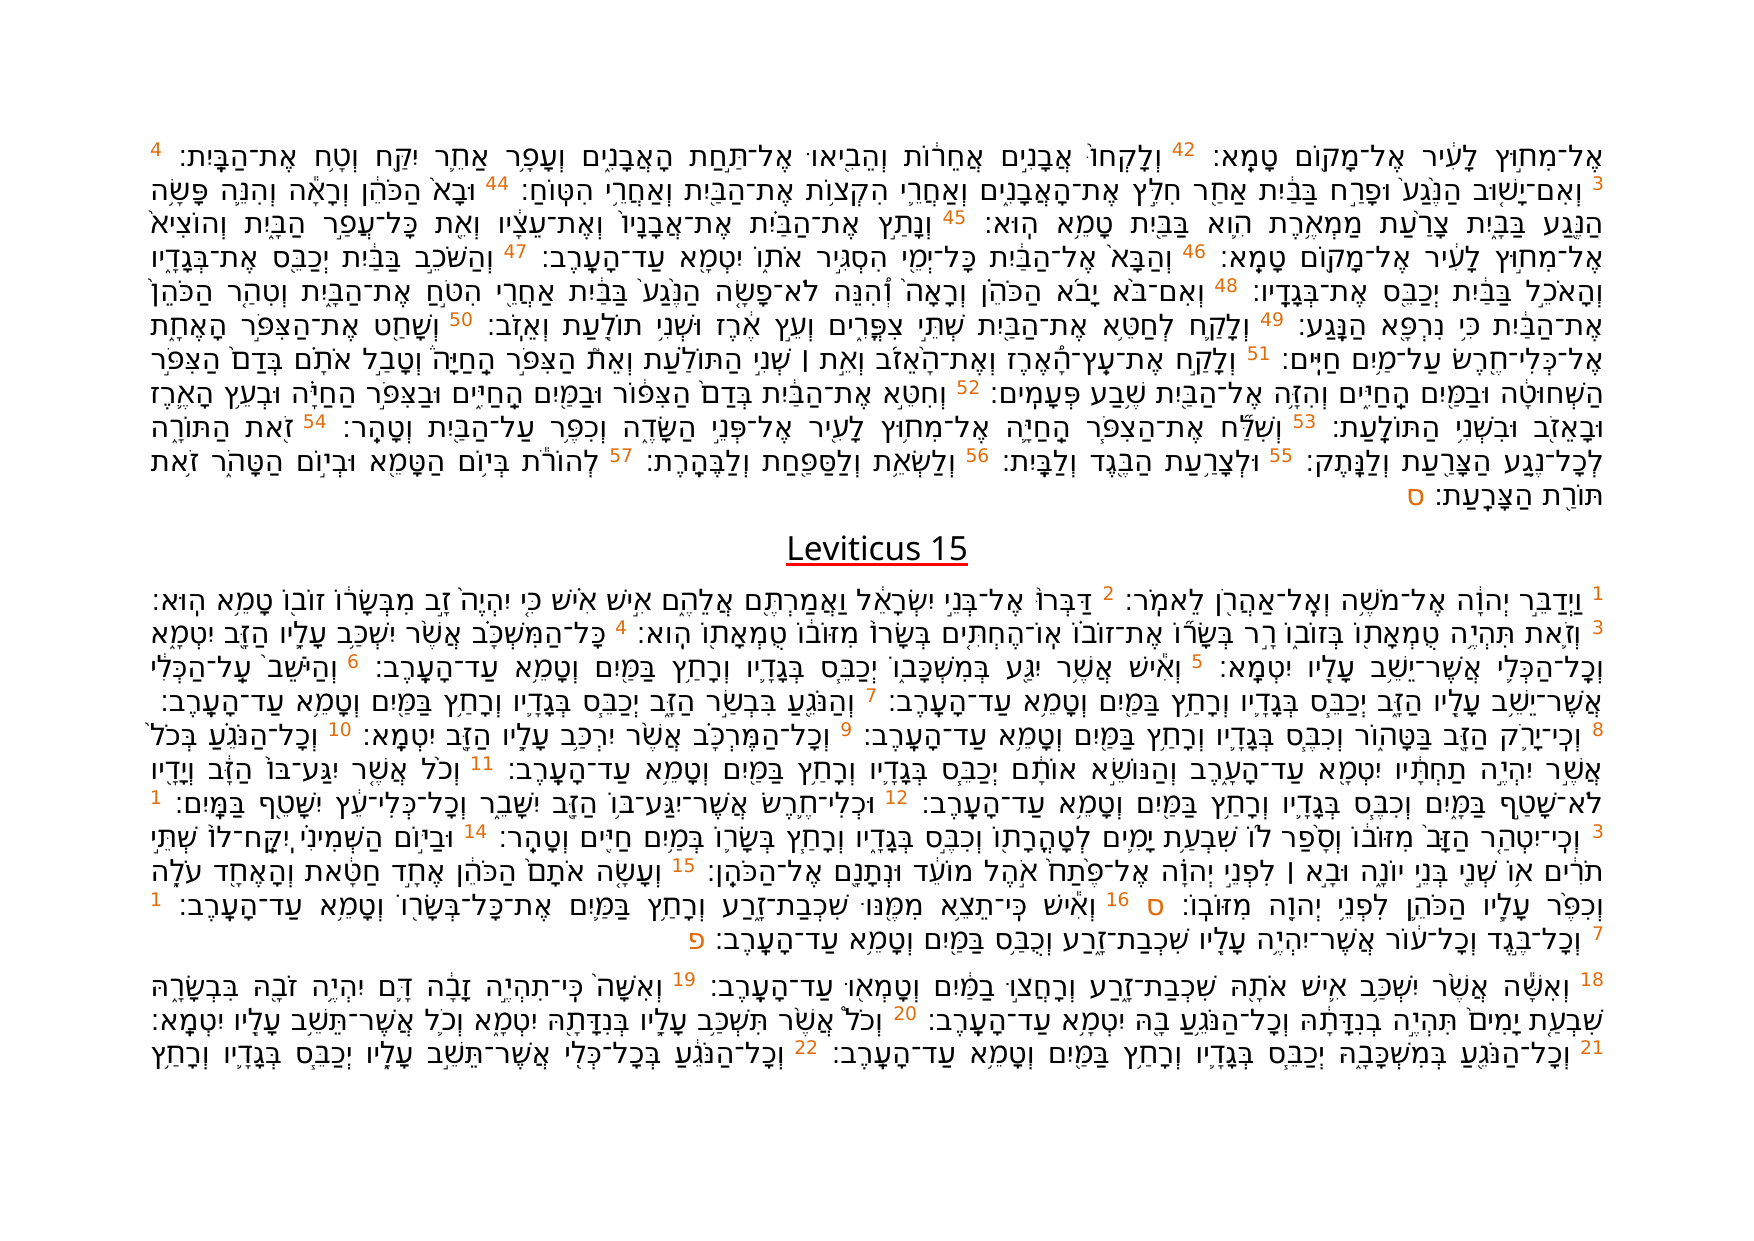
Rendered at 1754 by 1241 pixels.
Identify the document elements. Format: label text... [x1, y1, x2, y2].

text 1 וַיְדַבֵּ֣ר יְהוָ֔ה אֶל־מֹשֶׁ֥ה וְאֶֽל־אַהֲרֹ֖ן לֵאמֹֽר׃ 2 דַּבְּרוּ֙ אֶל־בְּנֵ֣י יִשְׂרָאֵ֔ל וַאֲמַרְתֶּ֖ם אֲלֵהֶ֑ם אִ֣ישׁ אִ֗ישׁ כִּ֤י יִהְיֶה֙ זָ֣ב מִבְּשָׂר֔וֹ זוֹב֖וֹ טָמֵ֥א הֽוּא׃ ‬‬‬3 וְזֹ֛את תִּהְיֶ֥ה טֻמְאָת֖וֹ בְּזוֹב֑וֹ רָ֣ר בְּשָׂר֞וֹ אֶת־זוֹב֗וֹ אֽוֹ־הֶחְתִּ֤ים בְּשָׂרוֹ֙ מִזּוֹב֔וֹ טֻמְאָת֖וֹ הִֽוא׃ ‬‬‬4 כָּל־הַמִּשְׁכָּ֗ב אֲשֶׁ֨ר יִשְׁכַּ֥ב עָלָ֛יו הַזָּ֖ב יִטְמָ֑א וְכָֽל־הַכְּלִ֛י אֲשֶׁר־יֵשֵׁ֥ב עָלָ֖יו יִטְמָֽא׃ ‬‬‬5 וְאִ֕ישׁ אֲשֶׁ֥ר יִגַּ֖ע בְּמִשְׁכָּב֑וֹ יְכַבֵּ֧ס בְּגָדָ֛יו וְרָחַ֥ץ בַּמַּ֖יִם וְטָמֵ֥א עַד־הָעָֽרֶב׃ ‬‬‬6 וְהַיֹּשֵׁב֙ עַֽל־הַכְּלִ֔י אֲשֶׁר־יֵשֵׁ֥ב עָלָ֖יו הַזָּ֑ב יְכַבֵּ֧ס בְּגָדָ֛יו וְרָחַ֥ץ בַּמַּ֖יִם וְטָמֵ֥א עַד־הָעָֽרֶב׃ ‬‬‬7 וְהַנֹּגֵ֖עַ בִּבְשַׂ֣ר הַזָּ֑ב יְכַבֵּ֧ס בְּגָדָ֛יו וְרָחַ֥ץ בַּמַּ֖יִם וְטָמֵ֥א עַד־הָעָֽרֶב׃ ‬‬‬8 וְכִֽי־יָרֹ֛ק הַזָּ֖ב בַּטָּה֑וֹר וְכִבֶּ֧ס בְּגָדָ֛יו וְרָחַ֥ץ בַּמַּ֖יִם וְטָמֵ֥א עַד־הָעָֽרֶב׃ ‬‬‬9 וְכָל־הַמֶּרְכָּ֗ב אֲשֶׁ֨ר יִרְכַּ֥ב עָלָ֛יו הַזָּ֖ב יִטְמָֽא׃ ‬‬‬10 וְכָל־הַנֹּגֵ֗עַ בְּכֹל֙ אֲשֶׁ֣ר יִהְיֶ֣ה תַחְתָּ֔יו יִטְמָ֖א עַד־הָעָ֑רֶב וְהַנּוֹשֵׂ֣א אוֹתָ֔ם יְכַבֵּ֧ס בְּגָדָ֛יו וְרָחַ֥ץ בַּמַּ֖יִם וְטָמֵ֥א עַד־הָעָֽרֶב׃ ‬‬‬11 וְכֹ֨ל אֲשֶׁ֤ר יִגַּע־בּוֹ֙ הַזָּ֔ב וְיָדָ֖יו לֹא־שָׁטַ֣ף בַּמָּ֑יִם וְכִבֶּ֧ס בְּגָדָ֛יו וְרָחַ֥ץ בַּמַּ֖יִם וְטָמֵ֥א עַד־הָעָֽרֶב׃ ‬‬‬12 וּכְלִי־חֶ֛רֶשׂ אֲשֶׁר־יִגַּע־בּ֥וֹ הַזָּ֖ב יִשָּׁבֵ֑ר וְכָל־כְּלִי־עֵ֔ץ יִשָּׁטֵ֖ף בַּמָּֽיִם׃ ‬‬‬13 וְכִֽי־יִטְהַ֤ר הַזָּב֙ מִזּוֹב֔וֹ וְסָ֨פַר ל֜וֹ שִׁבְעַ֥ת יָמִ֛ים לְטָהֳרָת֖וֹ וְכִבֶּ֣ס בְּגָדָ֑יו וְרָחַ֧ץ בְּשָׂר֛וֹ בְּמַ֥יִם חַיִּ֖ים וְטָהֵֽר׃ ‬‬‬14 וּבַיּ֣וֹם הַשְּׁמִינִ֗י יִֽקַּֽח־לוֹ֙ שְׁתֵּ֣י תֹרִ֔ים א֥וֹ שְׁנֵ֖י בְּנֵ֣י יוֹנָ֑ה וּבָ֣א ׀ לִפְנֵ֣י יְהוָ֗ה אֶל־פֶּ֙תַח֙ אֹ֣הֶל מוֹעֵ֔ד וּנְתָנָ֖ם אֶל־הַכֹּהֵֽן׃ ‬‬‬15 וְעָשָׂ֤ה אֹתָם֙ הַכֹּהֵ֔ן אֶחָ֣ד חַטָּ֔את וְהָאֶחָ֖ד עֹלָ֑ה וְכִפֶּ֨ר עָלָ֧יו הַכֹּהֵ֛ן לִפְנֵ֥י יְהוָ֖ה מִזּוֹבֽוֹ׃ ס ‬‬‬16 וְאִ֕ישׁ כִּֽי־תֵצֵ֥א מִמֶּ֖נּוּ שִׁכְבַת־זָ֑רַע וְרָחַ֥ץ בַּמַּ֛יִם אֶת־כָּל־בְּשָׂר֖וֹ וְטָמֵ֥א עַד־הָעָֽרֶב׃ ‬‬‬17 וְכָל־בֶּ֣גֶד וְכָל־ע֔וֹר אֲשֶׁר־יִהְיֶ֥ה עָלָ֖יו שִׁכְבַת־זָ֑רַע וְכֻבַּ֥ס בַּמַּ֖יִם וְטָמֵ֥א עַד־הָעָֽרֶב׃ פ ‬‬‬‬‬‬‬‬‬‬‬‬‬‬‬‬‬‬‬ [150, 583, 1604, 956]
text Leviticus 15 [150, 525, 1604, 570]
text 33 וַיְדַבֵּ֣ר יְהוָ֔ה אֶל־מֹשֶׁ֥ה וְאֶֽל־אַהֲרֹ֖ן לֵאמֹֽר׃ ‬‬‬34 כִּ֤י תָבֹ֙אוּ֙ אֶל־אֶ֣רֶץ כְּנַ֔עַן אֲשֶׁ֥ר אֲנִ֛י נֹתֵ֥ן לָכֶ֖ם לַאֲחֻזָּ֑ה וְנָתַתִּי֙ נֶ֣גַע צָרַ֔עַת בְּבֵ֖ית אֶ֥רֶץ אֲחֻזַּתְכֶֽם׃ ‬‬‬35 וּבָא֙ אֲשֶׁר־ל֣וֹ הַבַּ֔יִת וְהִגִּ֥יד לַכֹּהֵ֖ן לֵאמֹ֑ר כְּנֶ֕גַע נִרְאָ֥ה לִ֖י בַּבָּֽיִת׃ ‬‬‬36 וְצִוָּ֨ה הַכֹּהֵ֜ן וּפִנּ֣וּ אֶת־הַבַּ֗יִת בְּטֶ֨רֶם יָבֹ֤א הַכֹּהֵן֙ לִרְא֣וֹת אֶת־הַנֶּ֔גַע וְלֹ֥א יִטְמָ֖א כָּל־אֲשֶׁ֣ר בַּבָּ֑יִת וְאַ֥חַר כֵּ֛ן יָבֹ֥א הַכֹּהֵ֖ן לִרְא֥וֹת אֶת־הַבָּֽיִת׃ ‬‬‬37 וְרָאָ֣ה אֶת־הַנֶּ֗גַע וְהִנֵּ֤ה הַנֶּ֙גַע֙ בְּקִירֹ֣ת הַבַּ֔יִת שְׁקַֽעֲרוּרֹת֙ יְרַקְרַקֹּ֔ת א֖וֹ אֲדַמְדַּמֹּ֑ת וּמַרְאֵיהֶ֥ן שָׁפָ֖ל מִן־הַקִּֽיר׃ ‬‬‬38 וְיָצָ֧א הַכֹּהֵ֛ן מִן־הַבַּ֖יִת אֶל־פֶּ֣תַח הַבָּ֑יִת וְהִסְגִּ֥יר אֶת־הַבַּ֖יִת שִׁבְעַ֥ת יָמִֽים׃ ‬‬‬39 וְשָׁ֥ב הַכֹּהֵ֖ן בַּיּ֣וֹם הַשְּׁבִיעִ֑י וְרָאָ֕ה וְהִנֵּ֛ה פָּשָׂ֥ה הַנֶּ֖גַע בְּקִירֹ֥ת הַבָּֽיִת׃ ‬‬‬40 וְצִוָּה֙ הַכֹּהֵ֔ן וְחִלְּצוּ֙ אֶת־הָ֣אֲבָנִ֔ים אֲשֶׁ֥ר בָּהֵ֖ן הַנָּ֑גַע וְהִשְׁלִ֤יכוּ אֶתְהֶן֙ אֶל־מִח֣וּץ לָעִ֔יר אֶל־מָק֖וֹם טָמֵֽא׃ ‬‬‬41 וְאֶת־הַבַּ֛יִת יַקְצִ֥עַ מִבַּ֖יִת סָבִ֑יב וְשָׁפְכ֗וּ אֶת־הֶֽעָפָר֙ אֲשֶׁ֣ר הִקְצ֔וּ אֶל־מִח֣וּץ לָעִ֔יר אֶל־מָק֖וֹם טָמֵֽא׃ ‬‬‬42 וְלָקְחוּ֙ אֲבָנִ֣ים אֲחֵר֔וֹת וְהֵבִ֖יאוּ אֶל־תַּ֣חַת הָאֲבָנִ֑ים וְעָפָ֥ר אַחֵ֛ר יִקַּ֖ח וְטָ֥ח אֶת־הַבָּֽיִת׃ ‬‬‬43 וְאִם־יָשׁ֤וּב הַנֶּ֙גַע֙ וּפָרַ֣ח בַּבַּ֔יִת אַחַ֖ר חִלֵּ֣ץ אֶת־הָאֲבָנִ֑ים וְאַחֲרֵ֛י הִקְצ֥וֹת אֶת־הַבַּ֖יִת וְאַחֲרֵ֥י הִטּֽוֹחַ׃ ‬‬‬44 וּבָא֙ הַכֹּהֵ֔ן וְרָאָ֕ה וְהִנֵּ֛ה פָּשָׂ֥ה הַנֶּ֖גַע בַּבָּ֑יִת צָרַ֨עַת מַמְאֶ֥רֶת הִ֛וא בַּבַּ֖יִת טָמֵ֥א הֽוּא׃ ‬‬‬45 וְנָתַ֣ץ אֶת־הַבַּ֗יִת אֶת־אֲבָנָיו֙ וְאֶת־עֵצָ֔יו וְאֵ֖ת כָּל־עֲפַ֣ר הַבָּ֑יִת וְהוֹצִיא֙ אֶל־מִח֣וּץ לָעִ֔יר אֶל־מָק֖וֹם טָמֵֽא׃ ‬‬‬46 וְהַבָּא֙ אֶל־הַבַּ֔יִת כָּל־יְמֵ֖י הִסְגִּ֣יר אֹת֑וֹ יִטְמָ֖א עַד־הָעָֽרֶב׃ ‬‬‬47 וְהַשֹּׁכֵ֣ב בַּבַּ֔יִת יְכַבֵּ֖ס אֶת־בְּגָדָ֑יו וְהָאֹכֵ֣ל בַּבַּ֔יִת יְכַבֵּ֖ס אֶת־בְּגָדָֽיו׃ ‬‬‬48 וְאִם־בֹּ֨א יָבֹ֜א הַכֹּהֵ֗ן וְרָאָה֙ וְ֠הִנֵּה לֹא־פָשָׂ֤ה הַנֶּ֙גַע֙ בַּבַּ֔יִת אַחֲרֵ֖י הִטֹּ֣חַ אֶת־הַבָּ֑יִת וְטִהַ֤ר הַכֹּהֵן֙ אֶת־הַבַּ֔יִת כִּ֥י נִרְפָּ֖א הַנָּֽגַע׃ ‬‬‬49 וְלָקַ֛ח לְחַטֵּ֥א אֶת־הַבַּ֖יִת שְׁתֵּ֣י צִפֳּרִ֑ים וְעֵ֣ץ אֶ֔רֶז וּשְׁנִ֥י תוֹלַ֖עַת וְאֵזֹֽב׃ ‬‬‬50 וְשָׁחַ֖ט אֶת־הַצִּפֹּ֣ר הָאֶחָ֑ת אֶל־כְּלִי־חֶ֖רֶשׂ עַל־מַ֥יִם חַיִּֽים׃ ‬‬‬51 וְלָקַ֣ח אֶת־עֵֽץ־הָ֠אֶרֶז וְאֶת־הָ֨אֵזֹ֜ב וְאֵ֣ת ׀ שְׁנִ֣י הַתּוֹלַ֗עַת וְאֵת֮ הַצִּפֹּ֣ר הֽ͏ַחַיָּה֒ וְטָבַ֣ל אֹתָ֗ם בְּדַם֙ הַצִּפֹּ֣ר הַשְּׁחוּטָ֔ה וּבַמַּ֖יִם הַֽחַיִּ֑ים וְהִזָּ֥ה אֶל־הַבַּ֖יִת שֶׁ֥בַע פְּעָמִֽים׃ ‬‬‬52 וְחִטֵּ֣א אֶת־הַבַּ֔יִת בְּדַם֙ הַצִּפּ֔וֹר וּבַמַּ֖יִם הַֽחַיִּ֑ים וּבַצִּפֹּ֣ר הַחַיָּ֗ה וּבְעֵ֥ץ הָאֶ֛רֶז וּבָאֵזֹ֖ב וּבִשְׁנִ֥י הַתּוֹלָֽעַת׃ ‬‬‬53 וְשִׁלַּ֞ח אֶת־הַצִפֹּ֧ר הַֽחַיָּ֛ה אֶל־מִח֥וּץ לָעִ֖יר אֶל־פְּנֵ֣י הַשָּׂדֶ֑ה וְכִפֶּ֥ר עַל־הַבַּ֖יִת וְטָהֵֽר׃ ‬‬‬54 זֹ֖את הַתּוֹרָ֑ה לְכָל־נֶ֥גַע הַצָּרַ֖עַת וְלַנָּֽתֶק׃ ‬‬‬55 וּלְצָרַ֥עַת הַבֶּ֖גֶד וְלַבָּֽיִת׃ ‬‬‬56 וְלַשְׂאֵ֥ת וְלַסַּפַּ֖חַת וְלַבֶּהָֽרֶת׃ ‬‬‬57 לְהוֹרֹ֕ת בְּי֥וֹם הַטָּמֵ֖א וּבְי֣וֹם הַטָּהֹ֑ר זֹ֥את תּוֹרַ֖ת הַצָּרָֽעַת׃ ס ‬‬‬‬‬‬‬‬‬‬‬‬‬‬‬‬‬‬‬‬‬‬‬‬‬‬‬‬ [150, 139, 1604, 512]
text 18 וְאִשָּׁ֕ה אֲשֶׁ֨ר יִשְׁכַּ֥ב אִ֛ישׁ אֹתָ֖הּ שִׁכְבַת־זָ֑רַע וְרָחֲצ֣וּ בַמַּ֔יִם וְטָמְא֖וּ עַד־הָעָֽרֶב׃ ‬‬‬19 וְאִשָּׁה֙ כִּֽי־תִהְיֶ֣ה זָבָ֔ה דָּ֛ם יִהְיֶ֥ה זֹבָ֖הּ בִּבְשָׂרָ֑הּ שִׁבְעַ֤ת יָמִים֙ תִּהְיֶ֣ה בְנִדָּתָ֔הּ וְכָל־הַנֹּגֵ֥עַ בָּ֖הּ יִטְמָ֥א עַד־הָעָֽרֶב׃ ‬‬‬20 וְכֹל֩ אֲשֶׁ֨ר תִּשְׁכַּ֥ב עָלָ֛יו בְּנִדָּתָ֖הּ יִטְמָ֑א וְכֹ֛ל אֲשֶׁר־תֵּשֵׁ֥ב עָלָ֖יו יִטְמָֽא׃ ‬‬‬21 וְכָל־הַנֹּגֵ֖עַ בְּמִשְׁכָּבָ֑הּ יְכַבֵּ֧ס בְּגָדָ֛יו וְרָחַ֥ץ בַּמַּ֖יִם וְטָמֵ֥א עַד־הָעָֽרֶב׃ ‬‬‬22 וְכָל־הַנֹּגֵ֔עַ בְּכָל־כְּלִ֖י אֲשֶׁר־תֵּשֵׁ֣ב עָלָ֑יו יְכַבֵּ֧ס בְּגָדָ֛יו וְרָחַ֥ץ בַּמַּ֖יִם וְטָמֵ֥א עַד־הָעָֽרֶב׃ ‬‬‬23 וְאִ֨ם עַֽל־הַמִּשְׁכָּ֜ב ה֗וּא א֧וֹ עַֽל־הַכְּלִ֛י אֲשֶׁר־הִ֥וא יֹשֶֽׁבֶת־עָלָ֖יו בְּנָגְעוֹ־ב֑וֹ יִטְמָ֖א עַד־הָעָֽרֶב׃ ‬‬‬24 וְאִ֡ם שָׁכֹב֩ יִשְׁכַּ֨ב אִ֜ישׁ אֹתָ֗הּ וּתְהִ֤י נִדָּתָהּ֙ עָלָ֔יו וְטָמֵ֖א שִׁבְעַ֣ת יָמִ֑ים וְכָל־הַמִּשְׁכָּ֛ב אֲשֶׁר־יִשְׁכַּ֥ב עָלָ֖יו יִטְמָֽא׃ פ ‬‬‬‬‬‬‬‬‬‬ [150, 969, 1604, 1071]
